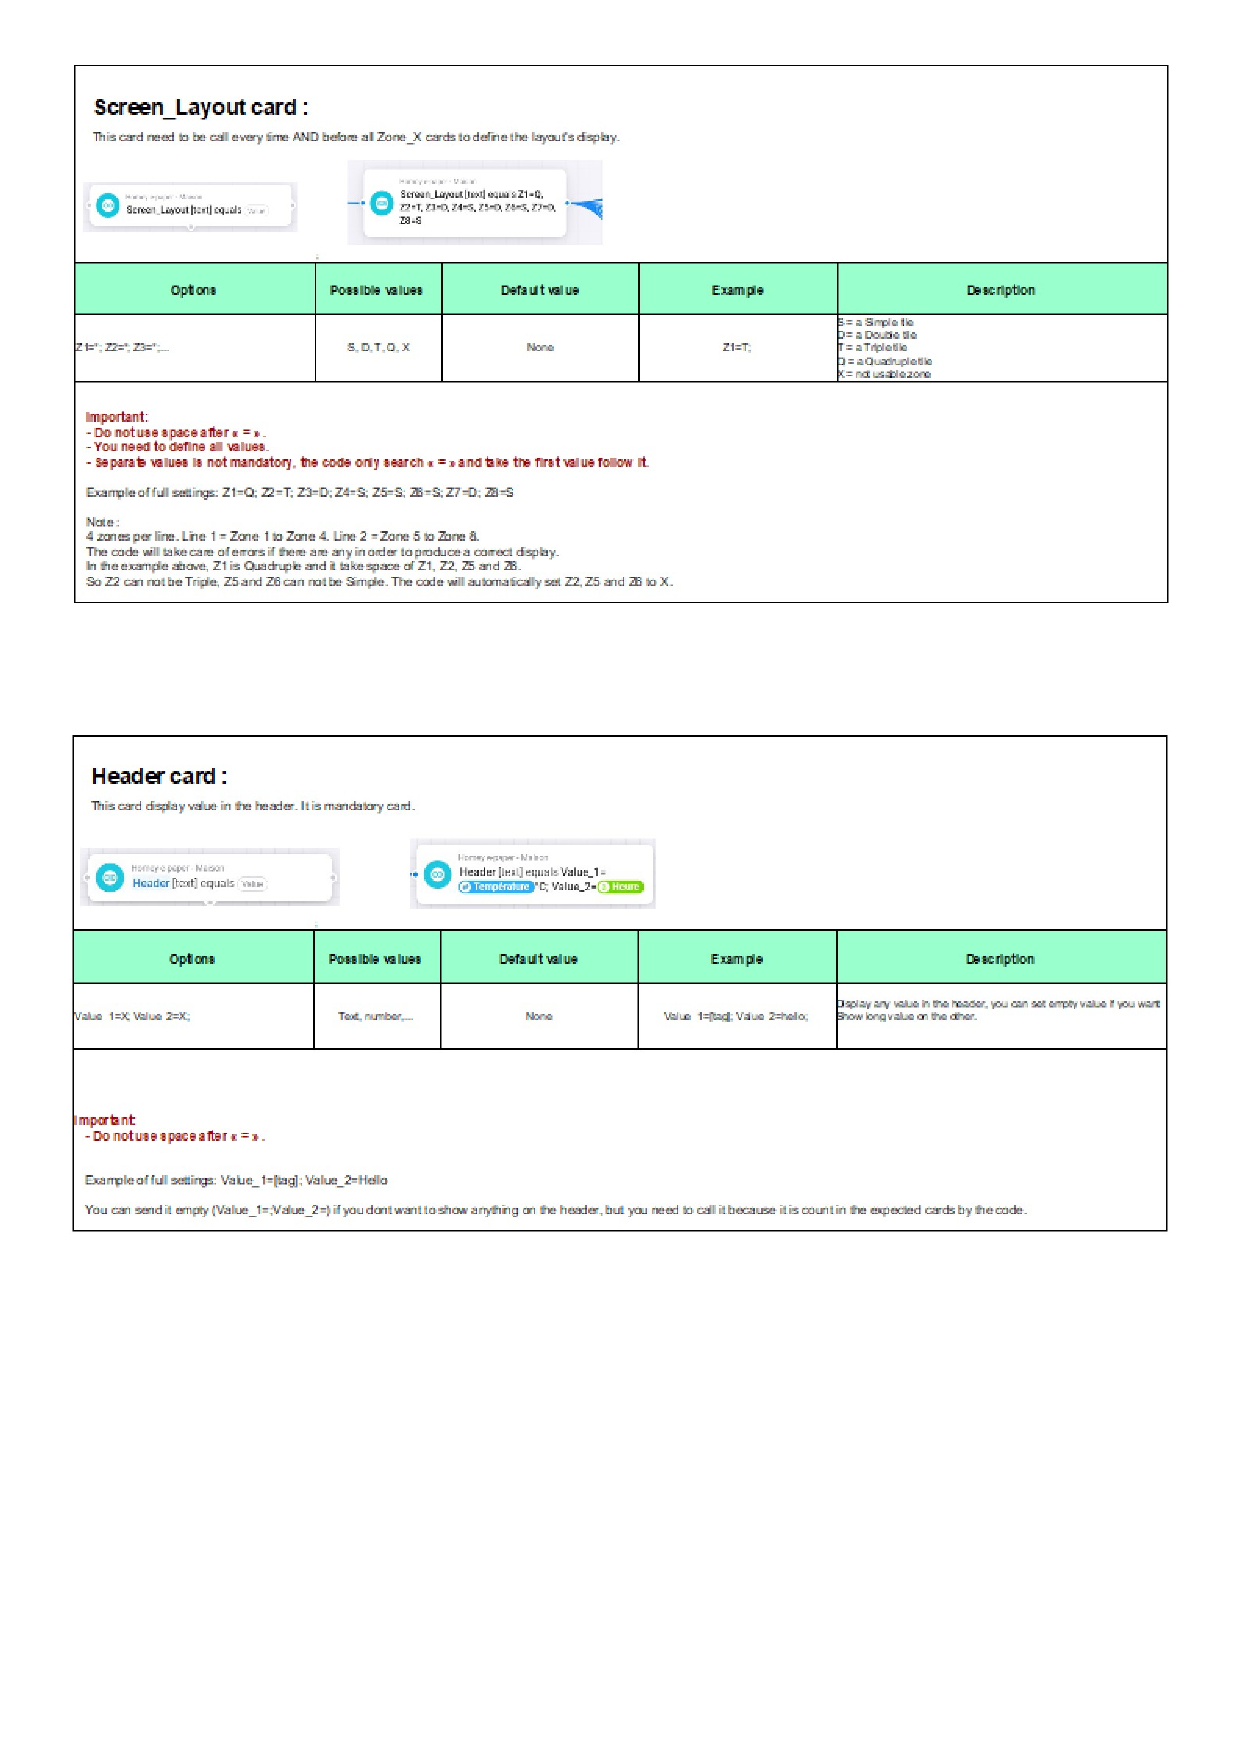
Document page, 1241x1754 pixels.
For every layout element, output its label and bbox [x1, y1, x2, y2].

picture [69, 728, 1171, 1242]
picture [68, 59, 1172, 606]
